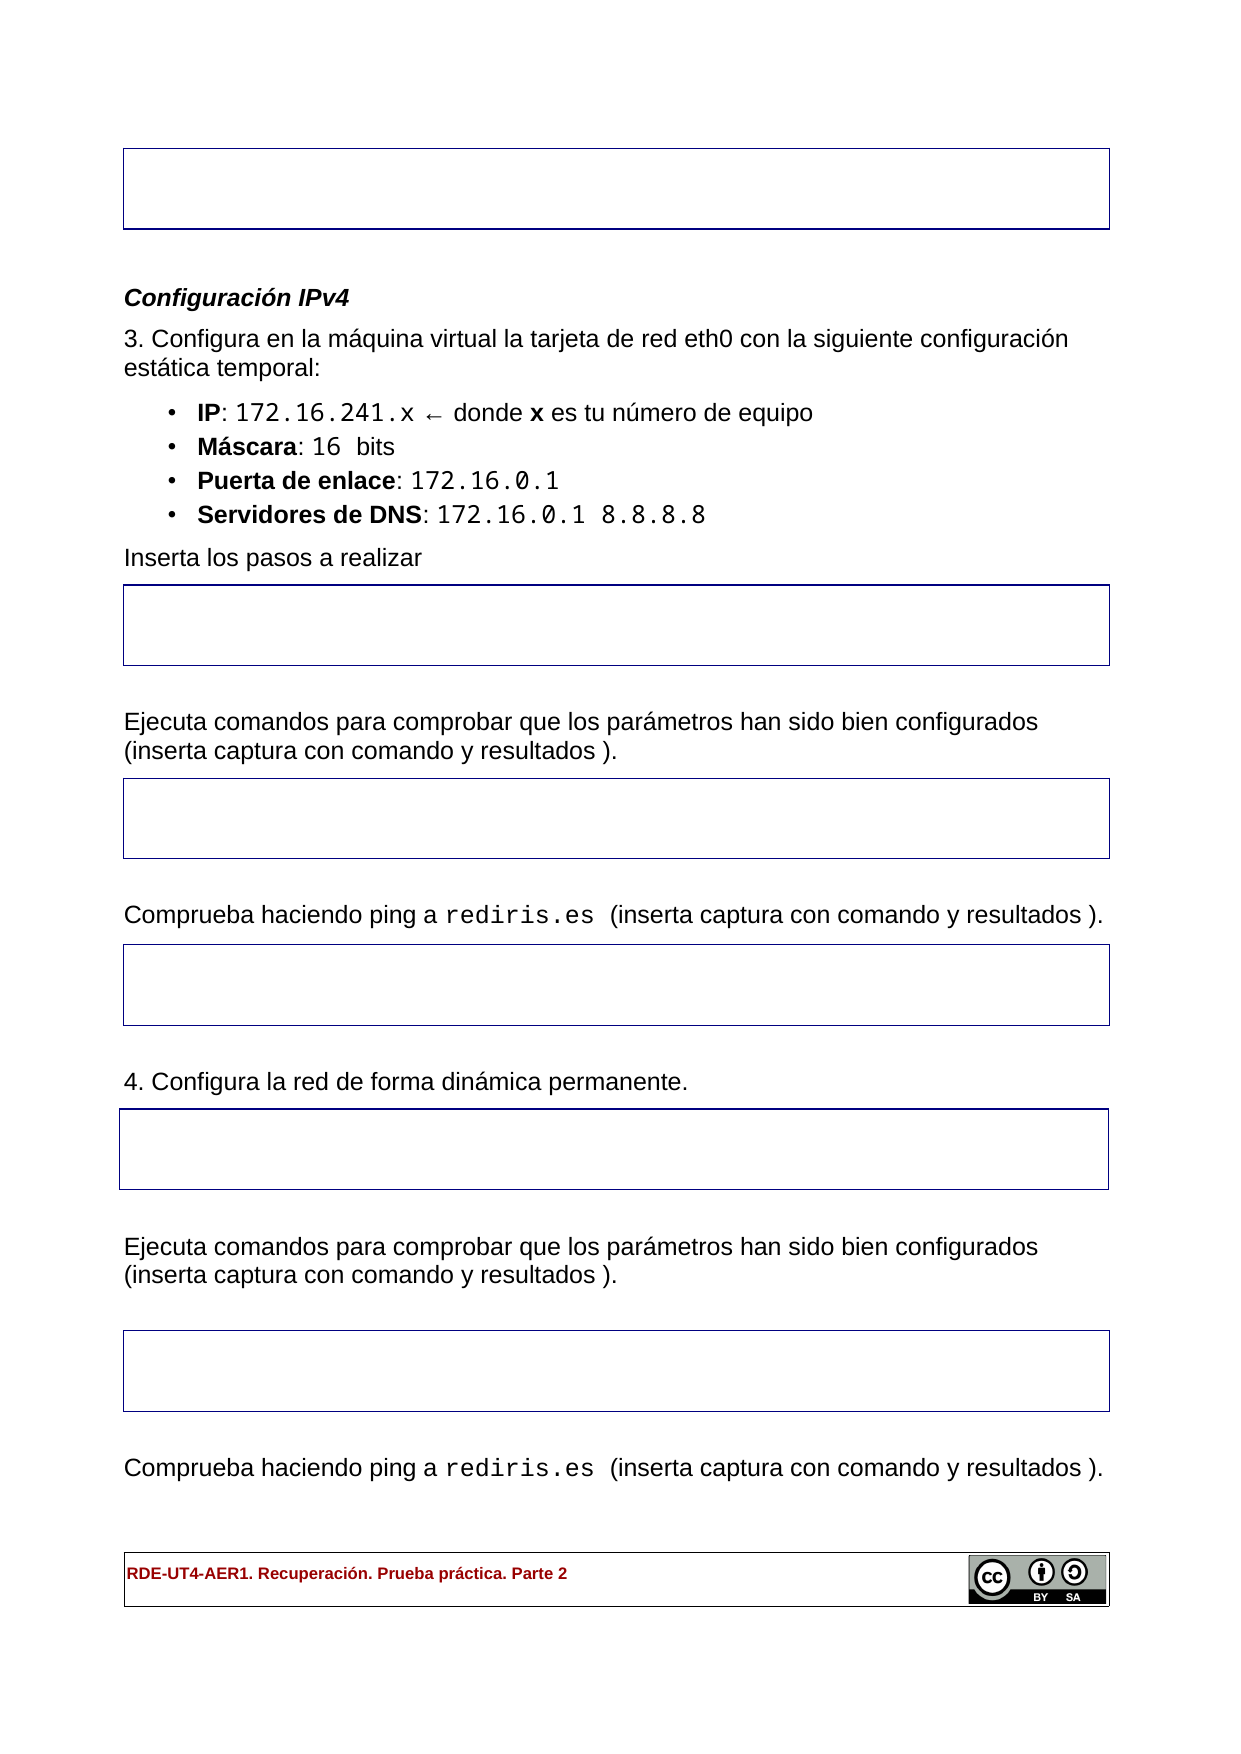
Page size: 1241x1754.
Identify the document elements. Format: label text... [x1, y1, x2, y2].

text Ejecuta comandos para comprobar que los parámetros han sido bien configurados (inserta captura con comando y resultados ). [123, 1231, 1109, 1289]
subtitle Configuración IPv4 [123, 283, 1109, 312]
text Comprueba haciendo ping a rediris.es (inserta captura con comando y resultados ). [123, 1453, 1109, 1484]
table_header [124, 149, 1109, 228]
list Puerta de enlace: 172.16.0.1 [168, 462, 1109, 496]
picture [968, 1555, 1107, 1604]
text 3. Configura en la máquina virtual la tarjeta de red eth0 con la siguiente configuración estática temporal: [123, 324, 1109, 382]
text Comprueba haciendo ping a rediris.es (inserta captura con comando y resultados ). [123, 901, 1109, 931]
list Máscara: 16 bits [168, 428, 1109, 462]
text Ejecuta comandos para comprobar que los parámetros han sido bien configurados (inserta captura con comando y resultados ). [123, 707, 1109, 765]
table_header [124, 1331, 1109, 1411]
text 4. Configura la red de forma dinámica permanente. [123, 1067, 1109, 1096]
table_header [124, 586, 1109, 665]
table_header [124, 779, 1109, 858]
table_header [124, 945, 1109, 1025]
list IP: 172.16.241.x ← donde x es tu número de equipo [168, 394, 1109, 428]
table_header [120, 1110, 1108, 1189]
list Servidores de DNS: 172.16.0.1 8.8.8.8 [168, 496, 1109, 531]
text Inserta los pasos a realizar [123, 543, 1109, 572]
